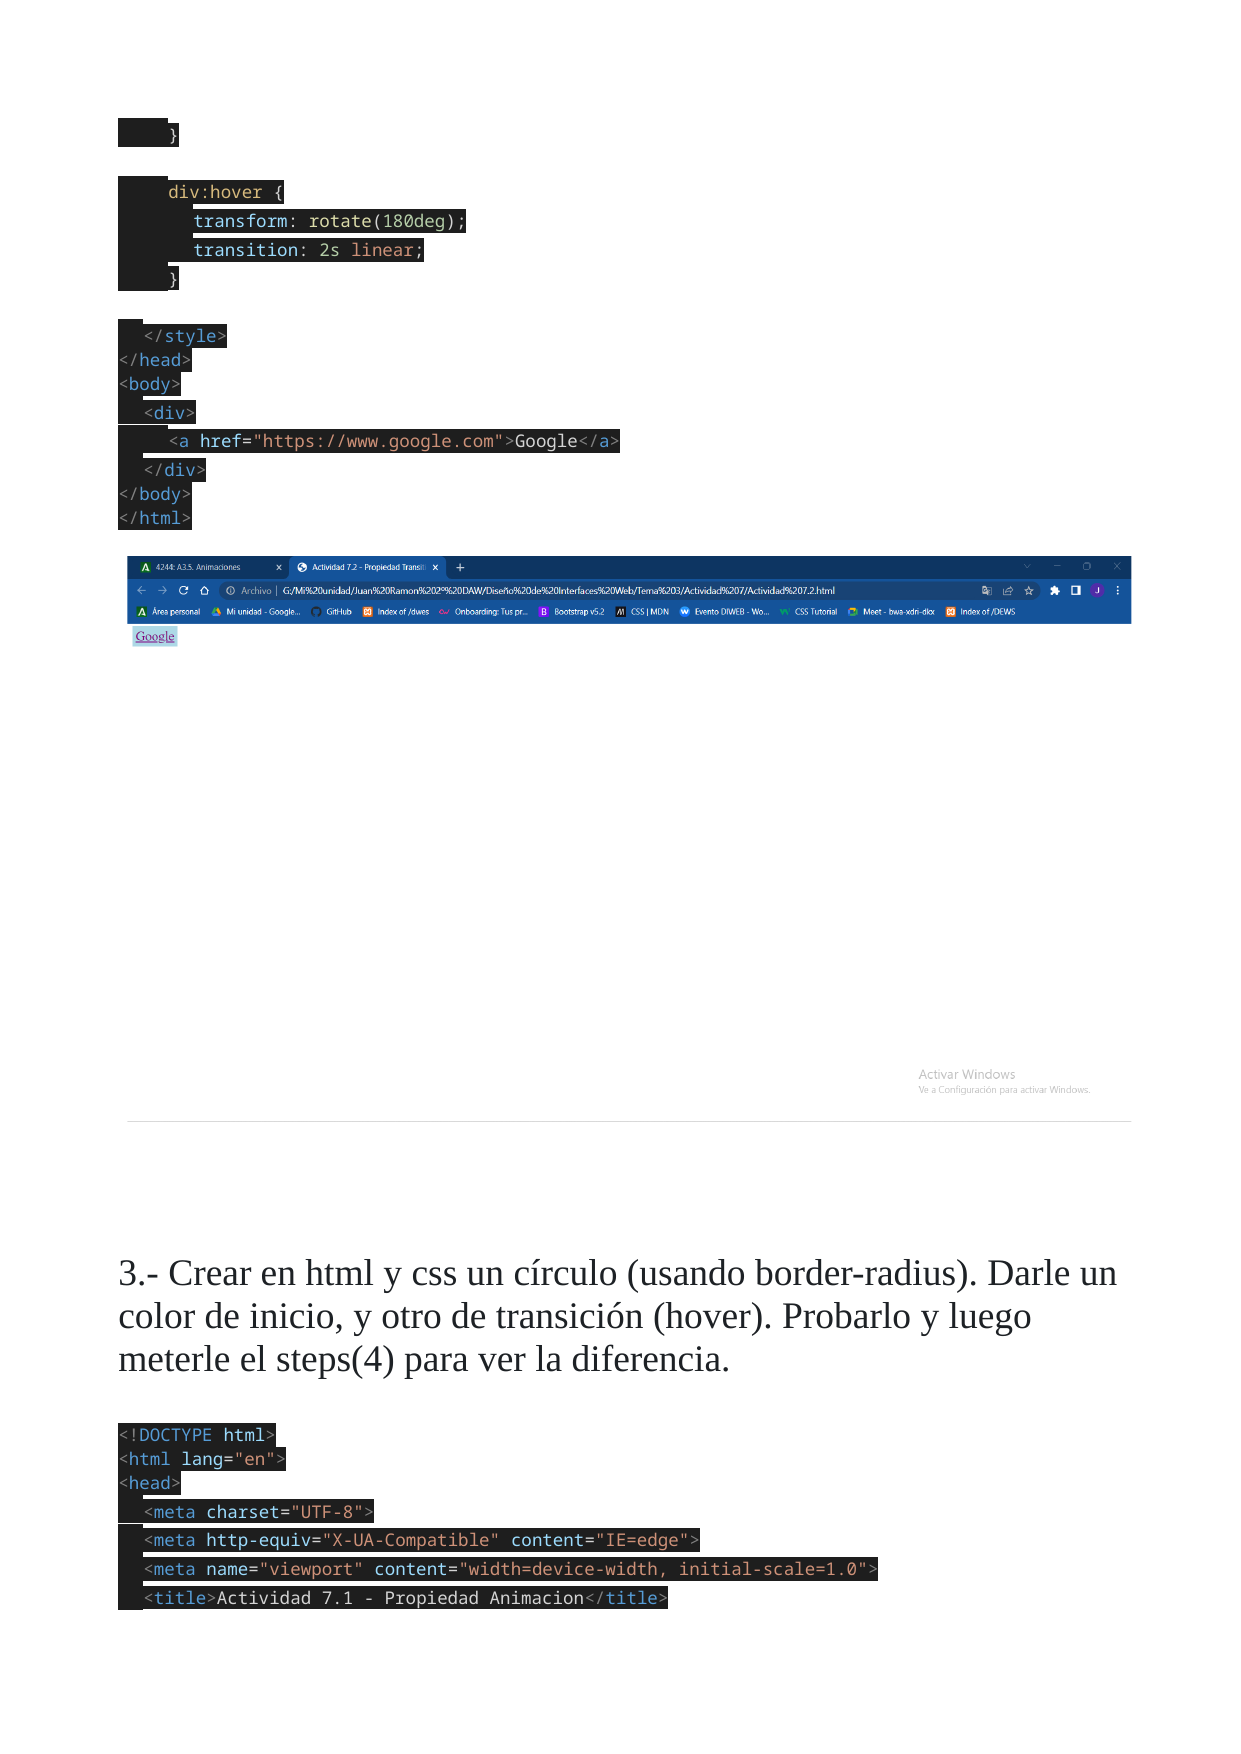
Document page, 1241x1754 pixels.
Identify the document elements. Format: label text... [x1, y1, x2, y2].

text div:hover { [118, 176, 1122, 204]
text </style> [118, 319, 1122, 348]
text <body> [118, 372, 1122, 396]
text <meta http-equiv="X-UA-Compatible" content="IE=edge"> [118, 1523, 1122, 1552]
text </head> [118, 348, 1122, 372]
text </html> [118, 506, 1122, 530]
text transition: 2s linear; [118, 233, 1122, 262]
text <!DOCTYPE html> [118, 1423, 1122, 1447]
text <html lang="en"> [118, 1447, 1122, 1471]
text <a href="https://www.google.com">Google</a> [118, 424, 1122, 453]
text transform: rotate(180deg); [118, 204, 1122, 233]
text </div> [118, 453, 1122, 482]
text <meta name="viewport" content="width=device-width, initial-scale=1.0"> [118, 1552, 1122, 1581]
text } [118, 262, 1122, 291]
text </body> [118, 482, 1122, 506]
picture [127, 556, 1132, 1122]
text <title>Actividad 7.1 - Propiedad Animacion</title> [118, 1581, 1122, 1610]
text <div> [118, 396, 1122, 424]
text <meta charset="UTF-8"> [118, 1495, 1122, 1523]
text <head> [118, 1471, 1122, 1495]
text 3.- Crear en html y css un círculo (usando border-radius). Darle un color de inicio, y otro de transición (hover). Probarlo y luego meterle el steps(4) para ver la diferencia. [118, 1251, 1122, 1380]
text } [118, 118, 1122, 147]
